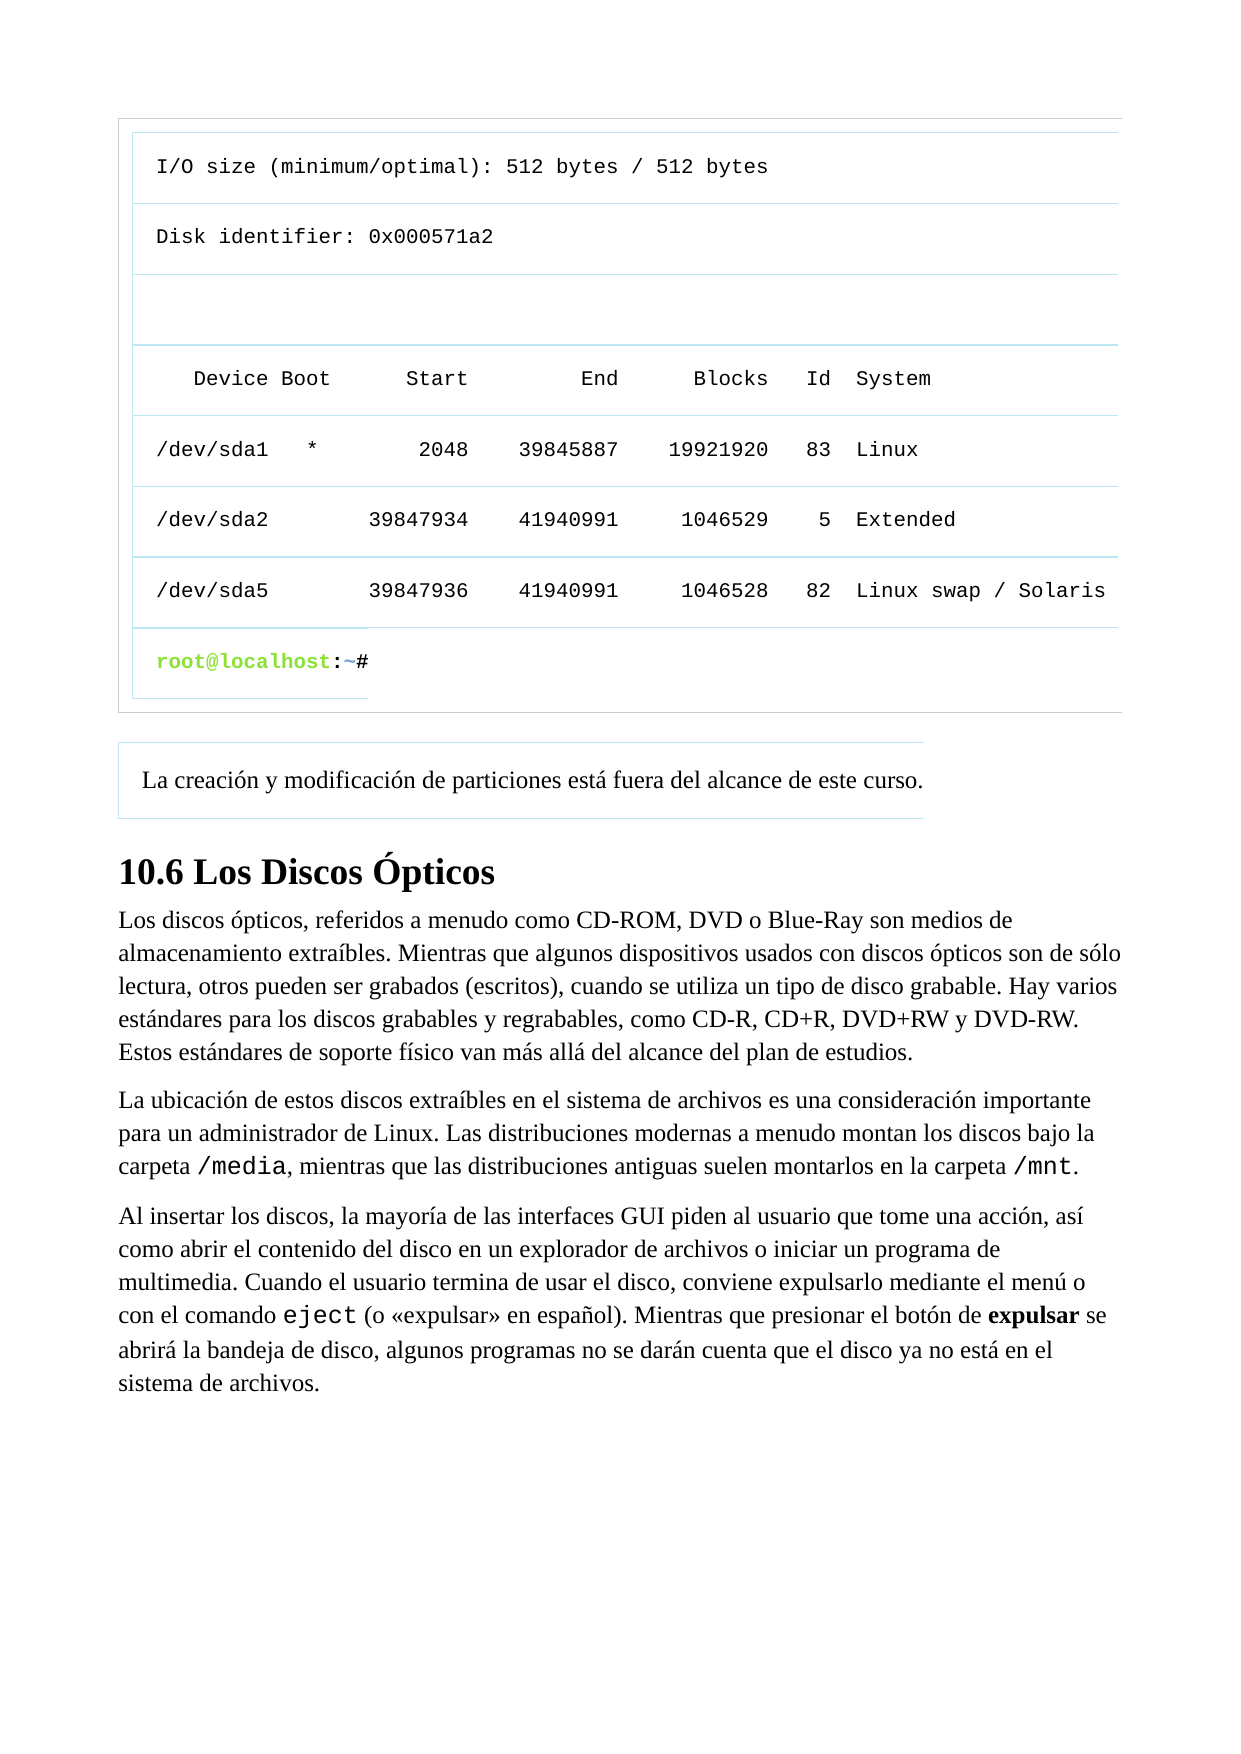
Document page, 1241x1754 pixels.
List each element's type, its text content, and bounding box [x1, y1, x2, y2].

subtitle 10.6 Los Discos Ópticos [118, 850, 1122, 893]
text Disk identifier: 0x000571a2 [133, 189, 1122, 274]
text La creación y modificación de particiones está fuera del alcance de este curso. [119, 742, 1122, 818]
text [119, 189, 132, 274]
text [119, 401, 132, 472]
text La ubicación de estos discos extraíbles en el sistema de archivos es una consideración importante para un administrador de Linux. Las distribuciones modernas a menudo montan los discos bajo la carpeta /media, mientras que las distribuciones antiguas suelen montarlos en la carpeta /mnt. [118, 1085, 1122, 1182]
text I/O size (minimum/optimal): 512 bytes / 512 bytes [119, 119, 1122, 189]
text Al insertar los discos, la mayoría de las interfaces GUI piden al usuario que tome una acción, así como abrir el contenido del disco en un explorador de archivos o iniciar un programa de multimedia. Cuando el usuario termina de usar el disco, conviene expulsarlo mediante el menú o con el comando eject (o «expulsar» en español). Mientras que presionar el botón de expulsar se abrirá la bandeja de disco, algunos programas no se darán cuenta que el disco ya no está en el sistema de archivos. [118, 1201, 1122, 1397]
text /dev/sda5 39847936 41940991 1046528 82 Linux swap / Solaris [133, 542, 1122, 613]
text Los discos ópticos, referidos a menudo como CD-ROM, DVD o Blue-Ray son medios de almacenamiento extraíbles. Mientras que algunos dispositivos usados con discos ópticos son de sólo lectura, otros pueden ser grabados (escritos), cuando se utiliza un tipo de disco grabable. Hay varios estándares para los discos grabables y regrabables, como CD-R, CD+R, DVD+RW y DVD-RW. Estos estándares de soporte físico van más allá del alcance del plan de estudios. [118, 905, 1122, 1066]
text Device Boot Start End Blocks Id System [133, 330, 1122, 401]
text /dev/sda1 * 2048 39845887 19921920 83 Linux [133, 401, 1122, 472]
text [119, 330, 132, 401]
text /dev/sda2 39847934 41940991 1046529 5 Extended [133, 472, 1122, 542]
text root@localhost:~# [119, 613, 1122, 712]
